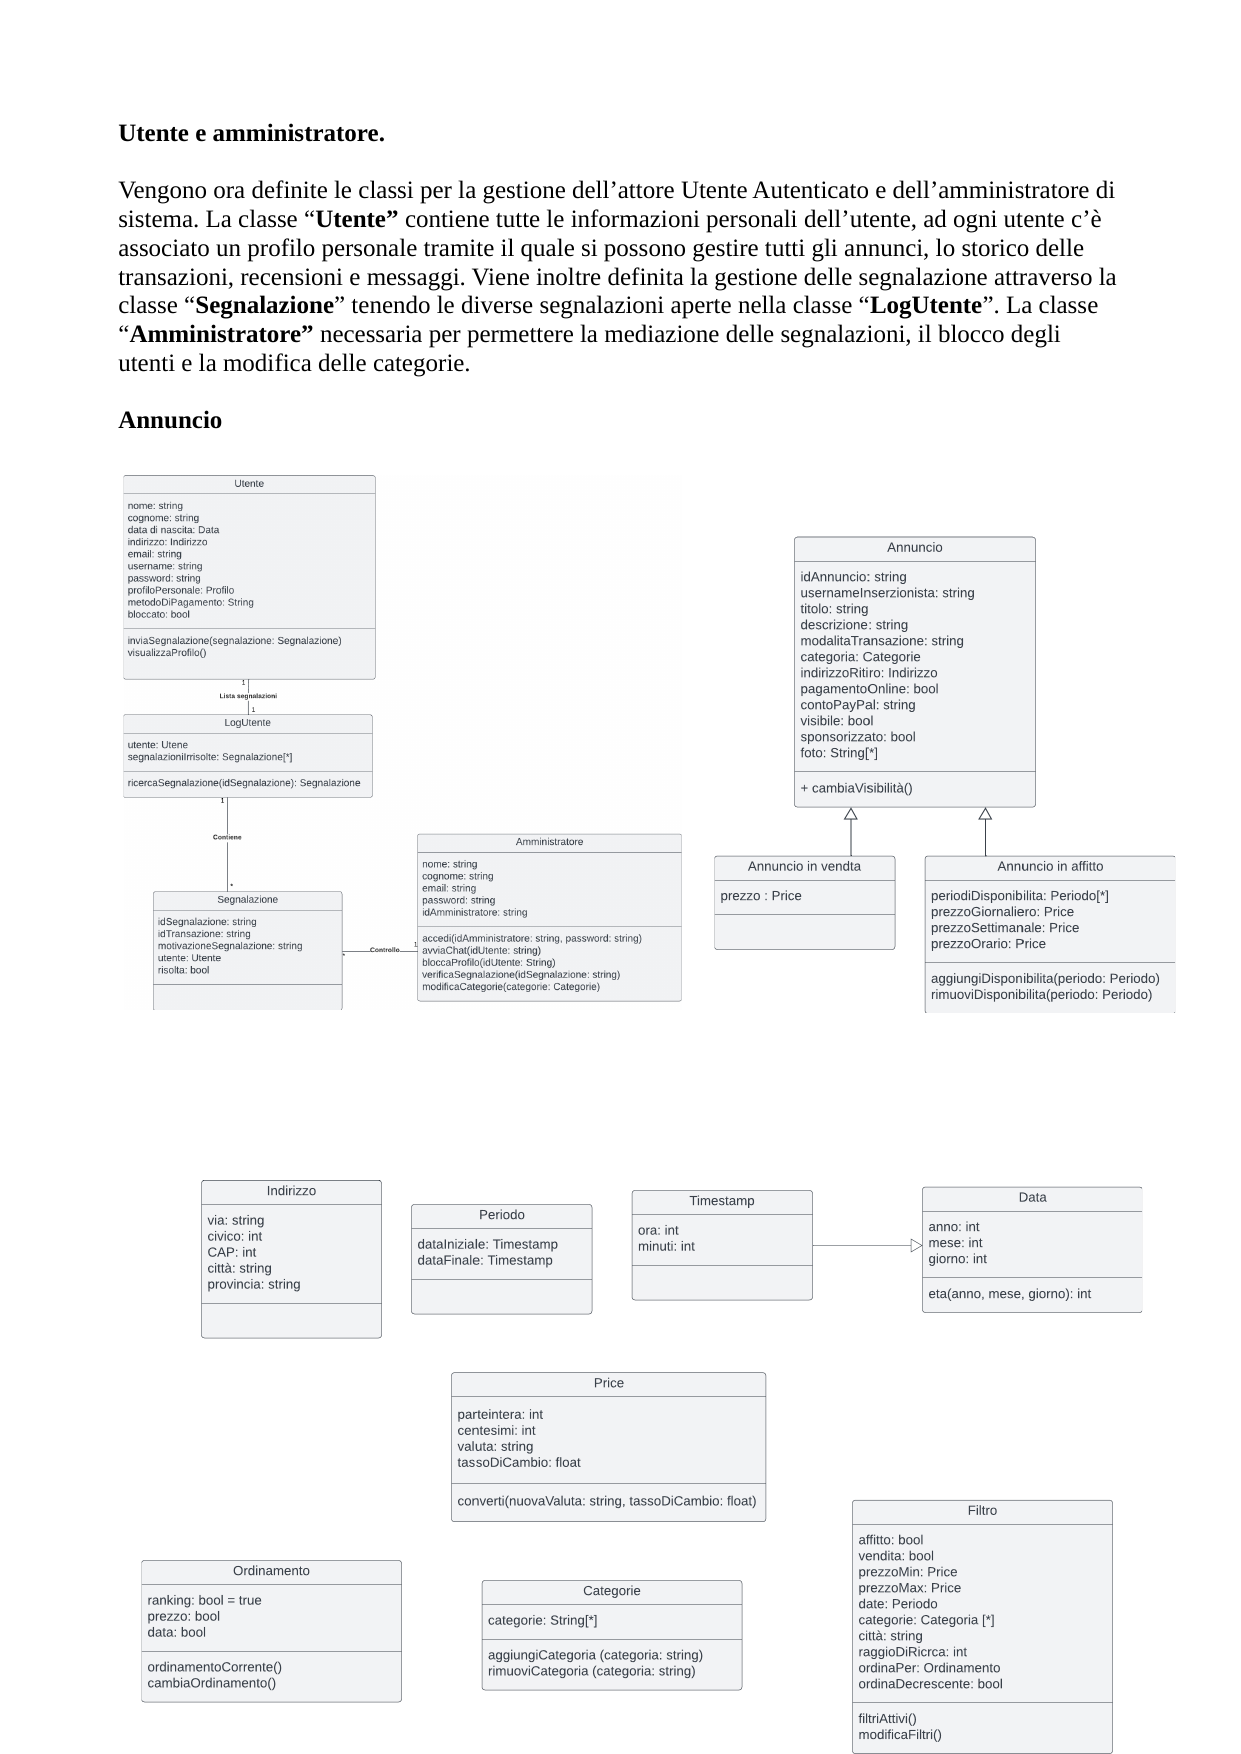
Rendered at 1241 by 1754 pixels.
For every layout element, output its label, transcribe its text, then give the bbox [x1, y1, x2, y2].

text Annuncio [118, 406, 1122, 434]
text Vengono ora definite le classi per la gestione dell’attore Utente Autenticato e dell’amministratore di sistema. La classe “Utente” contiene tutte le informazioni personali dell’utente, ad ogni utente c’è associato un profilo personale tramite il quale si possono gestire tutti gli annunci, lo storico delle transazioni, recensioni e messaggi. Viene inoltre definita la gestione delle segnalazione attraverso la classe “Segnalazione” tenendo le diverse segnalazioni aperte nella classe “LogUtente”. La classe “Amministratore” necessaria per permettere la mediazione delle segnalazioni, il blocco degli utenti e la modifica delle categorie. [118, 176, 1122, 377]
picture [714, 536, 1175, 1013]
picture [141, 1180, 1143, 1754]
picture [123, 475, 682, 1010]
text Utente e amministratore. [118, 118, 1122, 147]
